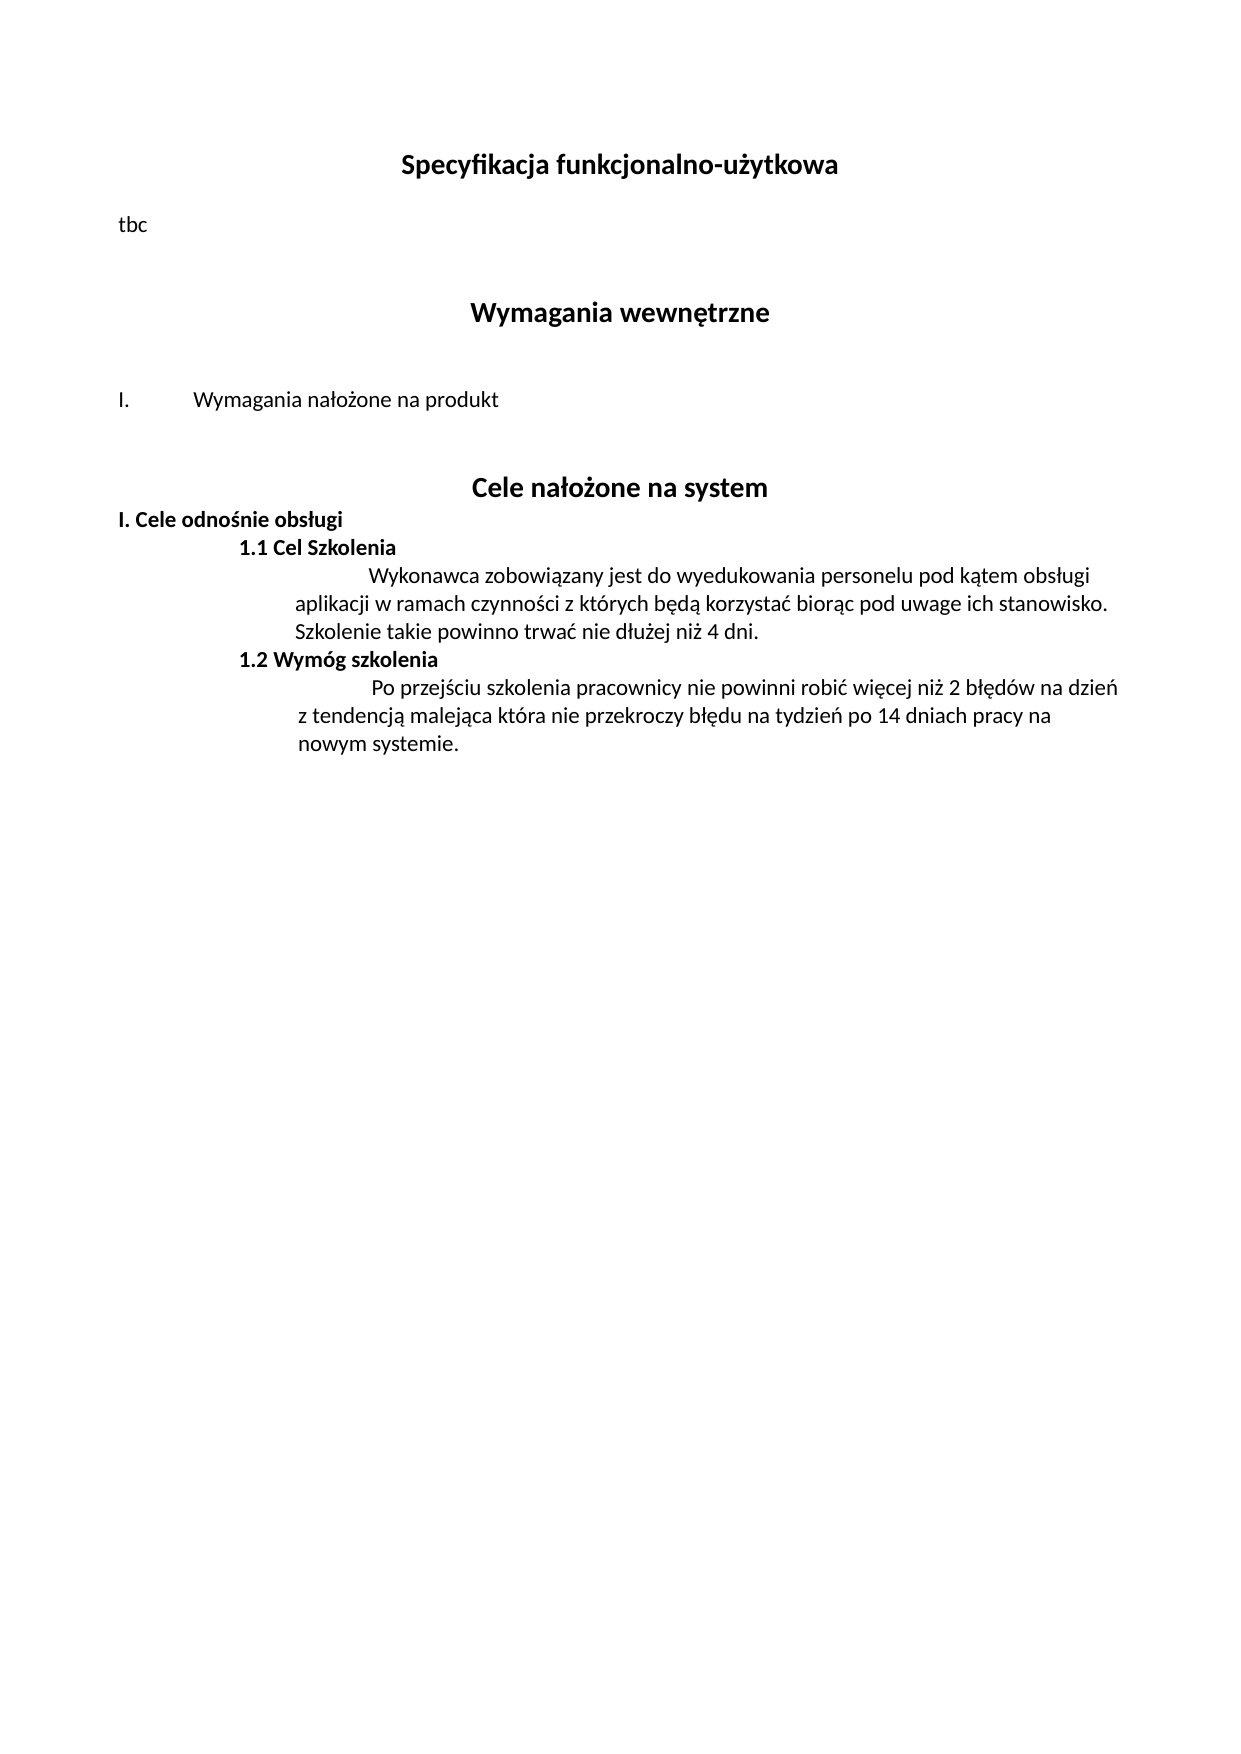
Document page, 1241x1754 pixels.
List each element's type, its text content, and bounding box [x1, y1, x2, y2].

list 1.2 Wymóg szkolenia [238, 645, 1122, 673]
text Wykonawca zobowiązany jest do wyedukowania personelu pod kątem obsługi aplikacji w ramach czynności z których będą korzystać biorąc pod uwage ich stanowisko. [295, 561, 1122, 617]
list 1.1 Cel Szkolenia [238, 533, 1122, 561]
list Po przejściu szkolenia pracownicy nie powinni robić więcej niż 2 błędów na dzień z tendencją malejąca która nie przekroczy błędu na tydzień po 14 dniach pracy na nowym systemie. [298, 673, 1122, 757]
text Cele nałożone na system [118, 469, 1122, 505]
list Wymagania nałożone na produkt [118, 386, 1122, 413]
list Specyfikacja funkcjonalno-użytkowa [118, 146, 1122, 182]
list tbc [118, 210, 1122, 238]
text Szkolenie takie powinno trwać nie dłużej niż 4 dni. [295, 617, 1122, 645]
text Wymagania wewnętrzne [118, 294, 1122, 329]
list I. Cele odnośnie obsługi [118, 505, 1122, 533]
